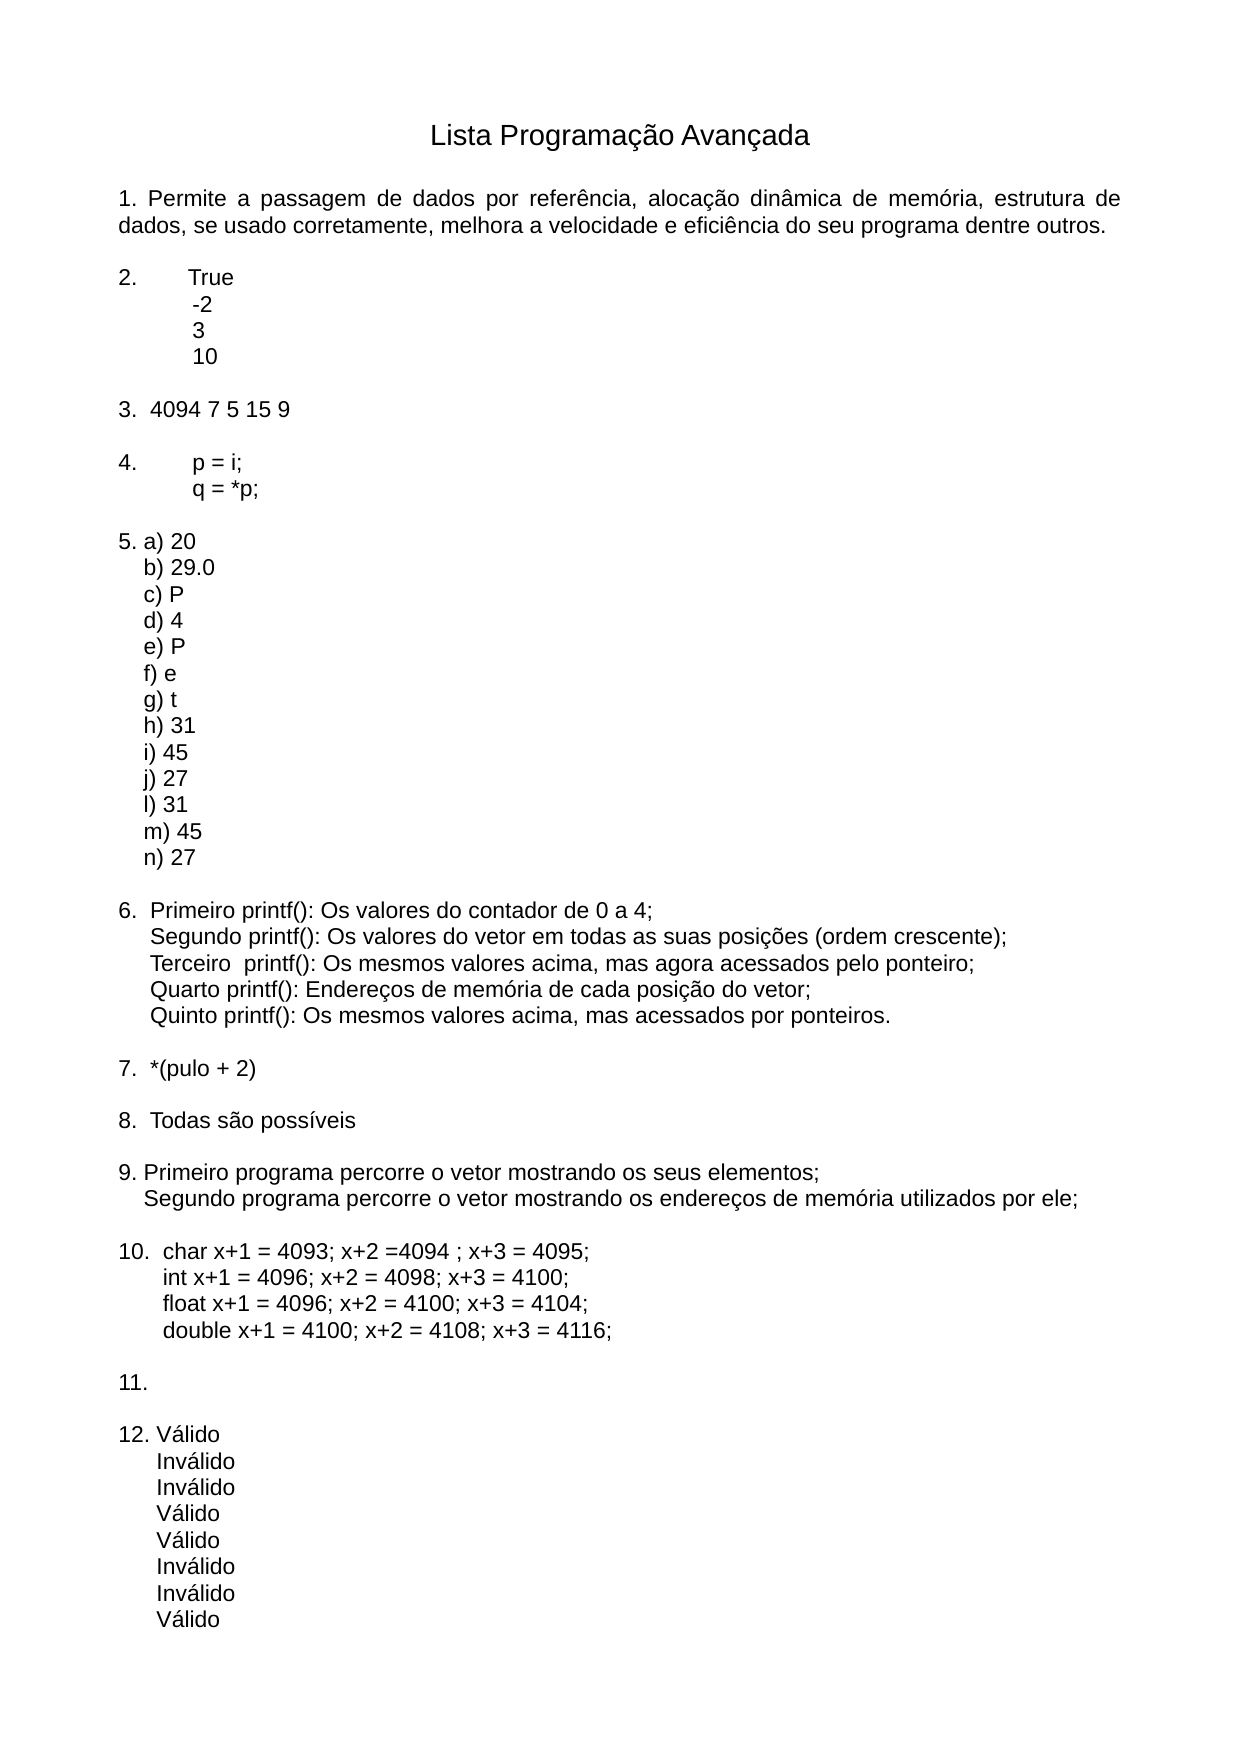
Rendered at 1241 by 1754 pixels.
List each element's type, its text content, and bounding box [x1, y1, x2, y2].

text i) 45 [118, 739, 1122, 765]
text Terceiro printf(): Os mesmos valores acima, mas agora acessados pelo ponteiro; [118, 949, 1122, 976]
text Quinto printf(): Os mesmos valores acima, mas acessados por ponteiros. [118, 1002, 1122, 1028]
text 3. 4094 7 5 15 9 [118, 396, 1122, 422]
text Inválido [118, 1448, 1122, 1474]
text -2 [118, 291, 1122, 317]
text Válido [118, 1500, 1122, 1527]
text Inválido [118, 1579, 1122, 1606]
text j) 27 [118, 765, 1122, 791]
text m) 45 [118, 818, 1122, 844]
text Inválido [118, 1553, 1122, 1579]
text 6. Primeiro printf(): Os valores do contador de 0 a 4; [118, 897, 1122, 923]
text Segundo printf(): Os valores do vetor em todas as suas posições (ordem crescente); [118, 923, 1122, 949]
text Lista Programação Avançada [118, 118, 1122, 152]
text n) 27 [118, 844, 1122, 870]
text 4. p = i; [118, 449, 1122, 475]
text f) e [118, 659, 1122, 686]
text Quarto printf(): Endereços de memória de cada posição do vetor; [118, 976, 1122, 1002]
text 11. [118, 1369, 1122, 1395]
text d) 4 [118, 607, 1122, 633]
text q = *p; [118, 475, 1122, 501]
text Inválido [118, 1474, 1122, 1500]
text 10 [118, 343, 1122, 370]
text g) t [118, 686, 1122, 712]
text double x+1 = 4100; x+2 = 4108; x+3 = 4116; [118, 1317, 1122, 1343]
text 9. Primeiro programa percorre o vetor mostrando os seus elementos; [118, 1159, 1122, 1185]
text 3 [118, 317, 1122, 343]
text int x+1 = 4096; x+2 = 4098; x+3 = 4100; [118, 1264, 1122, 1290]
text 5. a) 20 [118, 528, 1122, 554]
text e) P [118, 633, 1122, 659]
text 8. Todas são possíveis [118, 1107, 1122, 1133]
text 12. Válido [118, 1421, 1122, 1448]
text 7. *(pulo + 2) [118, 1054, 1122, 1081]
text h) 31 [118, 712, 1122, 739]
text Válido [118, 1527, 1122, 1553]
text 10. char x+1 = 4093; x+2 =4094 ; x+3 = 4095; [118, 1238, 1122, 1264]
text 1. Permite a passagem de dados por referência, alocação dinâmica de memória, estrutura de dados, se usado corretamente, melhora a velocidade e eficiência do seu programa dentre outros. [118, 185, 1122, 238]
text 2. True [118, 264, 1122, 291]
text Válido [118, 1606, 1122, 1632]
text float x+1 = 4096; x+2 = 4100; x+3 = 4104; [118, 1290, 1122, 1317]
text c) P [118, 581, 1122, 607]
text l) 31 [118, 791, 1122, 818]
text Segundo programa percorre o vetor mostrando os endereços de memória utilizados por ele; [118, 1185, 1122, 1212]
text b) 29.0 [118, 554, 1122, 581]
